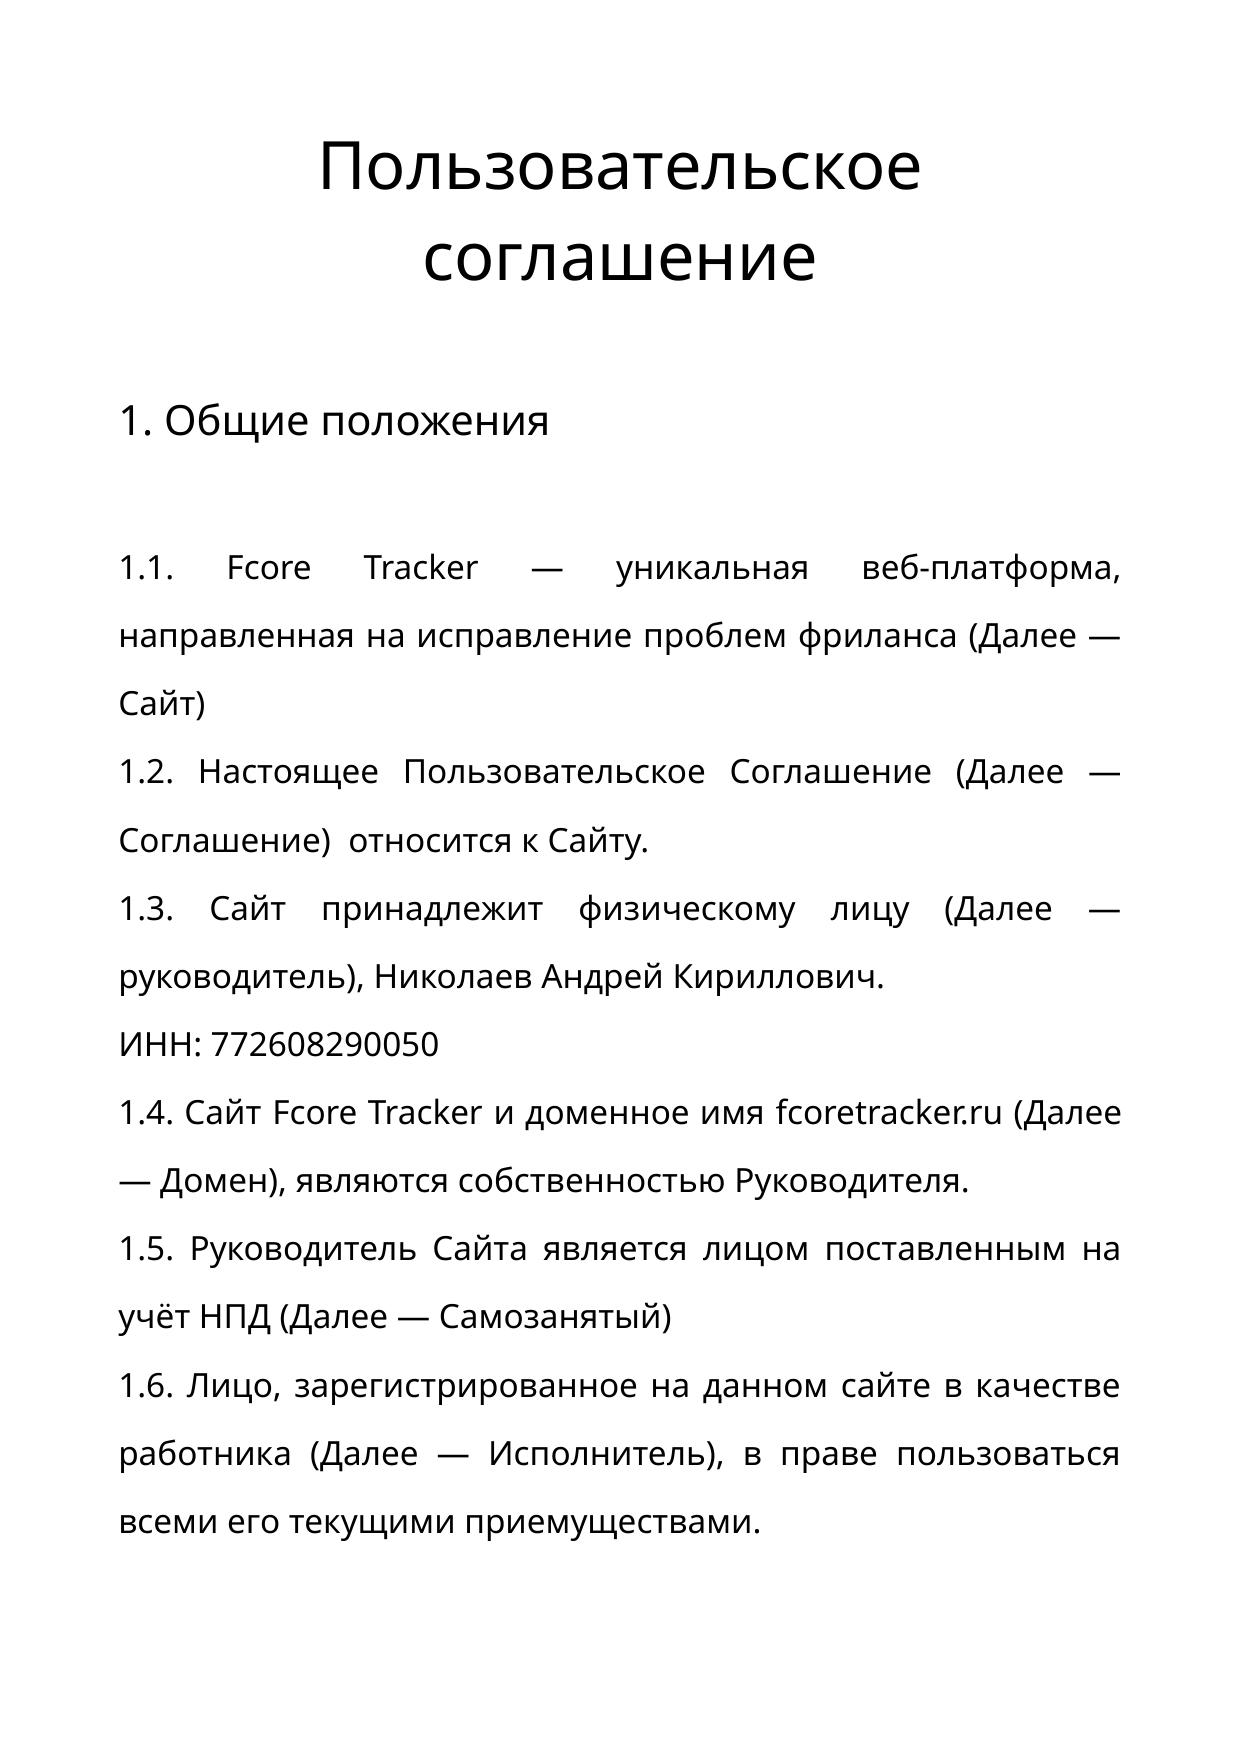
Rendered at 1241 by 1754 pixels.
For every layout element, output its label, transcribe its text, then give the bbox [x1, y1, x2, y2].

text 1.4. Сайт Fcore Tracker и доменное имя fcoretracker.ru (Далее — Домен), являются собственностью Руководителя. [118, 1089, 1122, 1202]
text Пользовательское соглашение [118, 118, 1122, 300]
text ИНН: 772608290050 [118, 1021, 1122, 1066]
text 1.2. Настоящее Пользовательское Соглашение (Далее — Соглашение) относится к Сайту. [118, 748, 1122, 862]
text 1.5. Руководитель Сайта является лицом поставленным на учёт НПД (Далее — Самозанятый) [118, 1225, 1122, 1339]
text 1.1. Fcore Tracker — уникальная веб-платформа, направленная на исправление проблем фриланса (Далее — Сайт) [118, 544, 1122, 726]
text 1. Общие положения [118, 391, 1122, 447]
text 1.3. Сайт принадлежит физическому лицу (Далее — руководитель), Николаев Андрей Кириллович. [118, 884, 1122, 998]
text 1.6. Лицо, зарегистрированное на данном сайте в качестве работника (Далее — Исполнитель), в праве пользоваться всеми его текущими приемуществами. [118, 1361, 1122, 1543]
